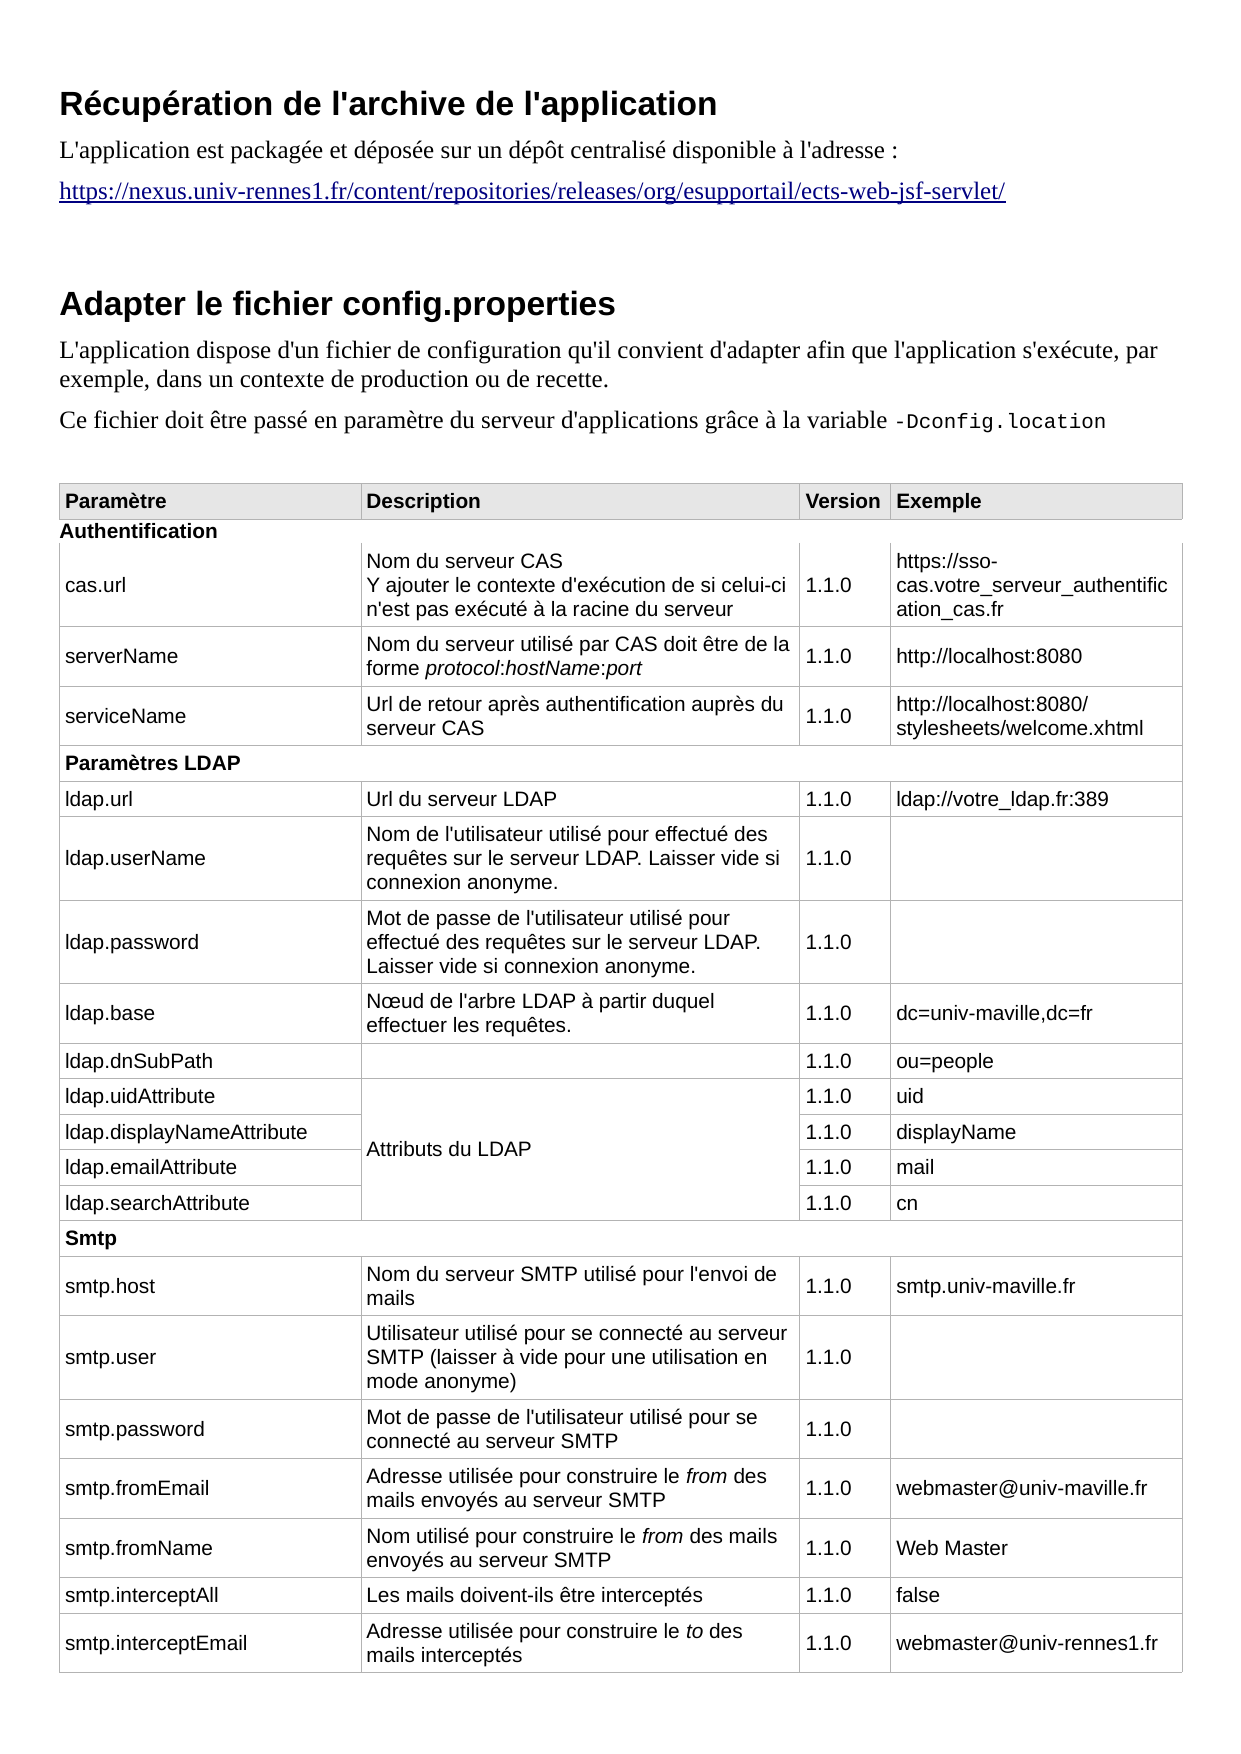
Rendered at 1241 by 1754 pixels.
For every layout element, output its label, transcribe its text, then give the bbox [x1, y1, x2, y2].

table_cell Mot de passe de l'utilisateur utilisé pour effectué des requêtes sur le serveur LDAP. Laisser vide si connexion anonyme. [362, 901, 799, 983]
table_cell smtp.host [60, 1257, 361, 1315]
table_header Exemple [891, 484, 1182, 519]
table_cell ldap.uidAttribute [60, 1079, 361, 1114]
table_cell smtp.user [60, 1316, 361, 1399]
table_cell 1.1.0 [800, 1044, 890, 1078]
table_cell webmaster@univ-maville.fr [891, 1459, 1182, 1518]
table_cell webmaster@univ-rennes1.fr [891, 1614, 1182, 1672]
table_cell 1.1.0 [800, 1150, 890, 1185]
table_cell ldap.displayNameAttribute [60, 1115, 361, 1149]
table_cell 1.1.0 [800, 1186, 890, 1220]
table_cell 1.1.0 [800, 627, 890, 686]
table_cell Nom de l'utilisateur utilisé pour effectué des requêtes sur le serveur LDAP. Laisser vide si connexion anonyme. [362, 817, 799, 900]
table_header Paramètre [60, 484, 361, 519]
table_cell 1.1.0 [800, 817, 890, 900]
table_cell 1.1.0 [800, 1519, 890, 1577]
table_cell [891, 1400, 1182, 1458]
table_cell serverName [60, 627, 361, 686]
table_cell http://localhost:8080 [891, 627, 1182, 686]
table_cell ou=people [891, 1044, 1182, 1078]
table_cell Nom du serveur utilisé par CAS doit être de la forme protocol:hostName:port [362, 627, 799, 686]
table_cell https://sso-cas.votre_serveur_authentification_cas.fr [891, 543, 1182, 626]
table_cell 1.1.0 [800, 1614, 890, 1672]
table_cell cas.url [60, 543, 361, 626]
table_cell 1.1.0 [800, 1400, 890, 1458]
text Ce fichier doit être passé en paramètre du serveur d'applications grâce à la variable -Dconfig.location [59, 405, 1181, 435]
table_cell cn [891, 1186, 1182, 1220]
table_cell ldap.userName [60, 817, 361, 900]
table_cell displayName [891, 1115, 1182, 1149]
table_cell serviceName [60, 687, 361, 745]
table_cell smtp.fromName [60, 1519, 361, 1577]
table_cell Attributs du LDAP [362, 1079, 799, 1220]
table_cell http://localhost:8080/stylesheets/welcome.xhtml [891, 687, 1182, 745]
table_header Version [800, 484, 890, 519]
table_cell 1.1.0 [800, 782, 890, 816]
table_cell smtp.interceptAll [60, 1578, 361, 1613]
subtitle Adapter le fichier config.properties [59, 284, 1181, 323]
table_cell 1.1.0 [800, 1257, 890, 1315]
table_cell Nœud de l'arbre LDAP à partir duquel effectuer les requêtes. [362, 984, 799, 1043]
table_cell Url de retour après authentification auprès du serveur CAS [362, 687, 799, 745]
table_cell smtp.fromEmail [60, 1459, 361, 1518]
table_cell dc=univ-maville,dc=fr [891, 984, 1182, 1043]
table_cell false [891, 1578, 1182, 1613]
table_cell Web Master [891, 1519, 1182, 1577]
table_cell ldap.emailAttribute [60, 1150, 361, 1185]
table_cell 1.1.0 [800, 1578, 890, 1613]
table_cell ldap.base [60, 984, 361, 1043]
table_cell 1.1.0 [800, 984, 890, 1043]
table_cell mail [891, 1150, 1182, 1185]
table_cell ldap.password [60, 901, 361, 983]
text L'application est packagée et déposée sur un dépôt centralisé disponible à l'adresse : [59, 135, 1181, 164]
table_cell 1.1.0 [800, 1115, 890, 1149]
text https://nexus.univ-rennes1.fr/content/repositories/releases/org/esupportail/ects-web-jsf-servlet/ [59, 176, 1181, 205]
table_cell Nom du serveur CAS Y ajouter le contexte d'exécution de si celui-ci n'est pas exécuté à la racine du serveur [362, 543, 799, 626]
table_cell 1.1.0 [800, 543, 890, 626]
table_cell 1.1.0 [800, 1459, 890, 1518]
table_cell ldap.searchAttribute [60, 1186, 361, 1220]
table_cell Adresse utilisée pour construire le from des mails envoyés au serveur SMTP [362, 1459, 799, 1518]
table_cell smtp.univ-maville.fr [891, 1257, 1182, 1315]
table_cell ldap.url [60, 782, 361, 816]
table_cell 1.1.0 [800, 901, 890, 983]
table_cell Smtp [60, 1221, 1182, 1256]
table_cell Les mails doivent-ils être interceptés [362, 1578, 799, 1613]
table_cell [891, 817, 1182, 900]
table_cell [891, 1316, 1182, 1399]
table_cell [891, 901, 1182, 983]
table_cell 1.1.0 [800, 1079, 890, 1114]
table_cell 1.1.0 [800, 1316, 890, 1399]
table_cell [362, 1044, 799, 1078]
subtitle Récupération de l'archive de l'application [59, 84, 1181, 123]
table_cell uid [891, 1079, 1182, 1114]
table_cell Utilisateur utilisé pour se connecté au serveur SMTP (laisser à vide pour une utilisation en mode anonyme) [362, 1316, 799, 1399]
table_cell Adresse utilisée pour construire le to des mails interceptés [362, 1614, 799, 1672]
table_cell ldap://votre_ldap.fr:389 [891, 782, 1182, 816]
table_cell Nom utilisé pour construire le from des mails envoyés au serveur SMTP [362, 1519, 799, 1577]
table_cell smtp.password [60, 1400, 361, 1458]
table_cell Paramètres LDAP [60, 746, 1182, 781]
table_cell Mot de passe de l'utilisateur utilisé pour se connecté au serveur SMTP [362, 1400, 799, 1458]
table_cell Url du serveur LDAP [362, 782, 799, 816]
table_cell smtp.interceptEmail [60, 1614, 361, 1672]
table_cell ldap.dnSubPath [60, 1044, 361, 1078]
table_cell Nom du serveur SMTP utilisé pour l'envoi de mails [362, 1257, 799, 1315]
table_cell 1.1.0 [800, 687, 890, 745]
text L'application dispose d'un fichier de configuration qu'il convient d'adapter afin que l'application s'exécute, par exemple, dans un contexte de production ou de recette. [59, 335, 1181, 393]
table_header Description [362, 484, 799, 519]
